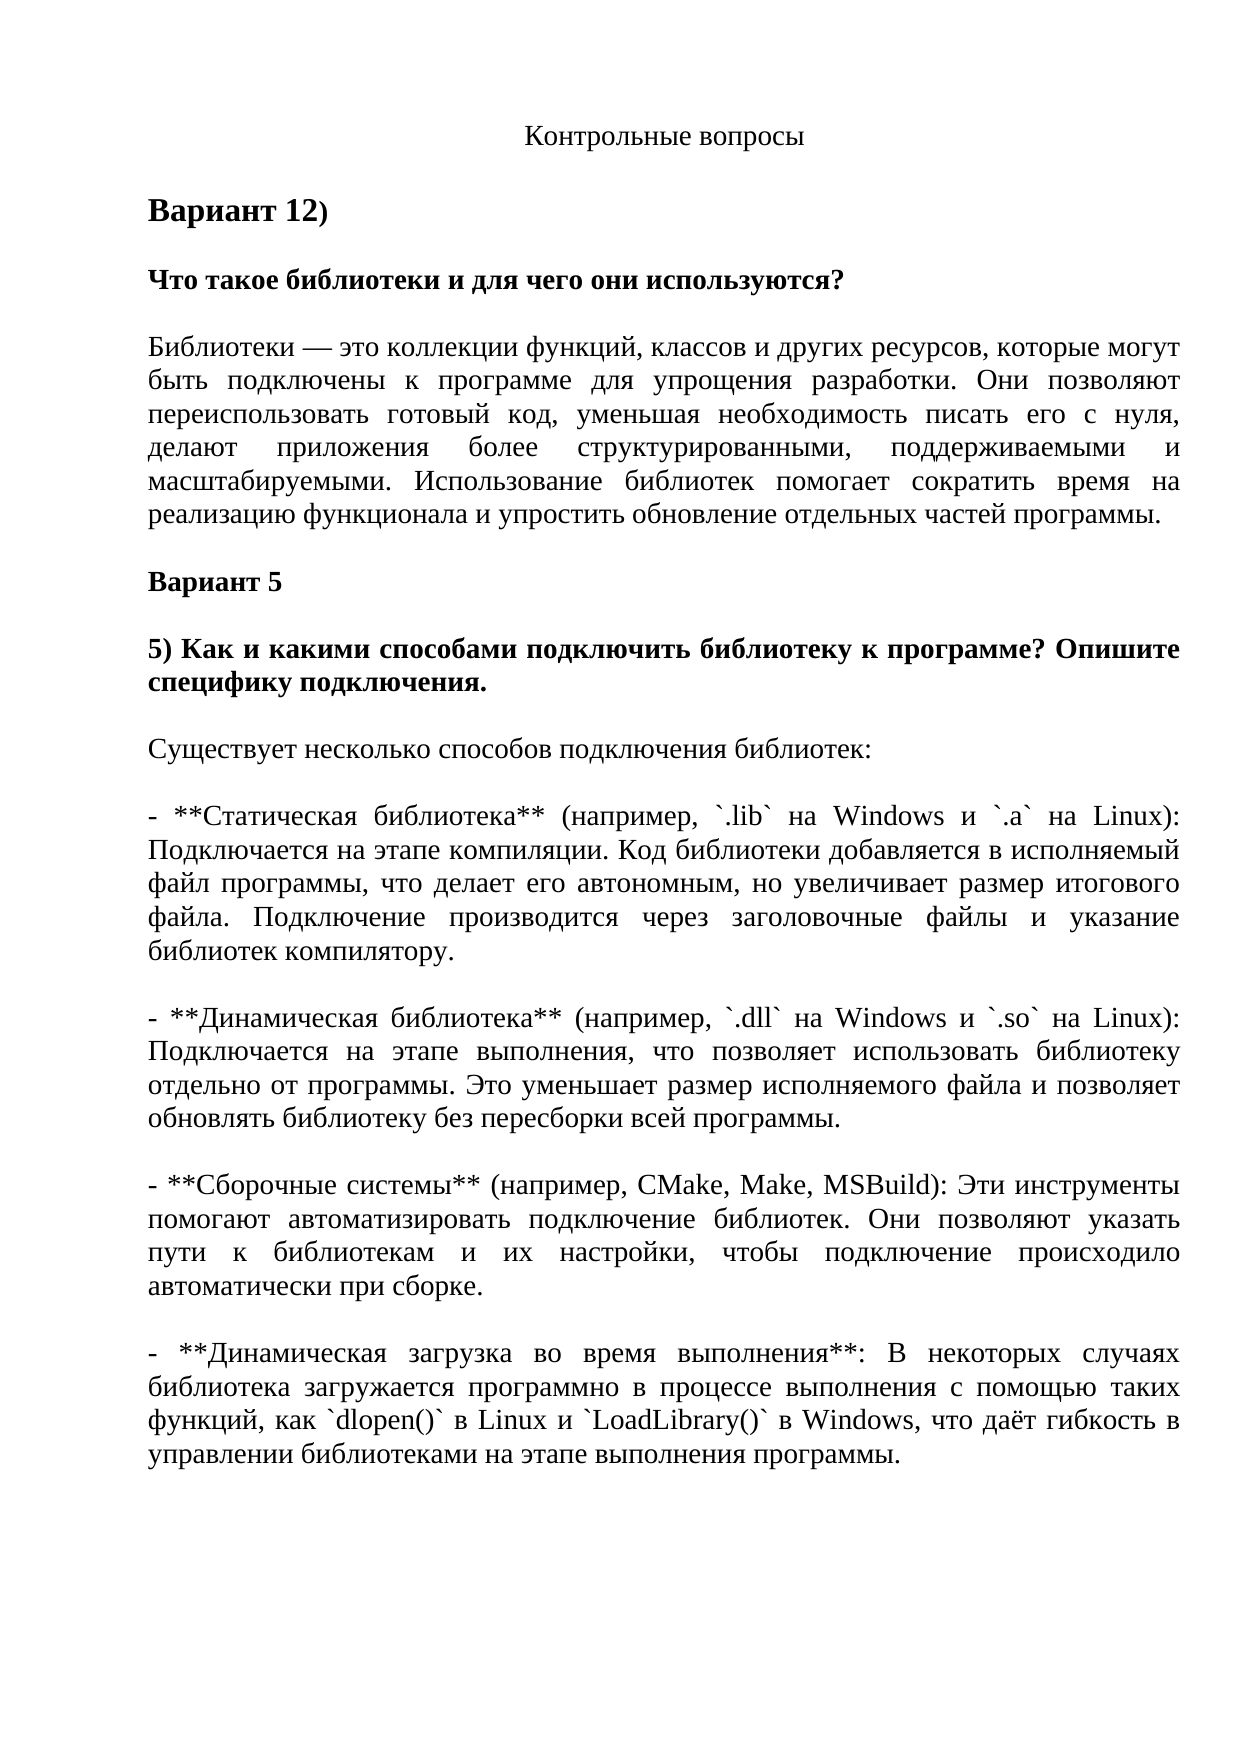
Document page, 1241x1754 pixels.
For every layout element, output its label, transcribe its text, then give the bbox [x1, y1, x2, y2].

text - **Динамическая загрузка во время выполнения**: В некоторых случаях библиотека загружается программно в процессе выполнения с помощью таких функций, как `dlopen()` в Linux и `LoadLibrary()` в Windows, что даёт гибкость в управлении библиотеками на этапе выполнения программы. [148, 1335, 1181, 1469]
text Контрольные вопросы [148, 118, 1181, 152]
text - **Динамическая библиотека** (например, `.dll` на Windows и `.so` на Linux): Подключается на этапе выполнения, что позволяет использовать библиотеку отдельно от программы. Это уменьшает размер исполняемого файла и позволяет обновлять библиотеку без пересборки всей программы. [148, 1000, 1181, 1134]
text Вариант 5 [148, 564, 1181, 597]
text - **Сборочные системы** (например, CMake, Make, MSBuild): Эти инструменты помогают автоматизировать подключение библиотек. Они позволяют указать пути к библиотекам и их настройки, чтобы подключение происходило автоматически при сборке. [148, 1167, 1181, 1302]
text Что такое библиотеки и для чего они используются? [148, 262, 1181, 295]
text Вариант 12) [148, 190, 1181, 228]
text Существует несколько способов подключения библиотек: [148, 731, 1181, 765]
text - **Статическая библиотека** (например, `.lib` на Windows и `.a` на Linux): Подключается на этапе компиляции. Код библиотеки добавляется в исполняемый файл программы, что делает его автономным, но увеличивает размер итогового файла. Подключение производится через заголовочные файлы и указание библиотек компилятору. [148, 798, 1181, 966]
text Библиотеки — это коллекции функций, классов и других ресурсов, которые могут быть подключены к программе для упрощения разработки. Они позволяют переиспользовать готовый код, уменьшая необходимость писать его с нуля, делают приложения более структурированными, поддерживаемыми и масштабируемыми. Использование библиотек помогает сократить время на реализацию функционала и упростить обновление отдельных частей программы. [148, 329, 1181, 530]
text 5) Как и какими способами подключить библиотеку к программе? Опишите специфику подключения. [148, 631, 1181, 698]
